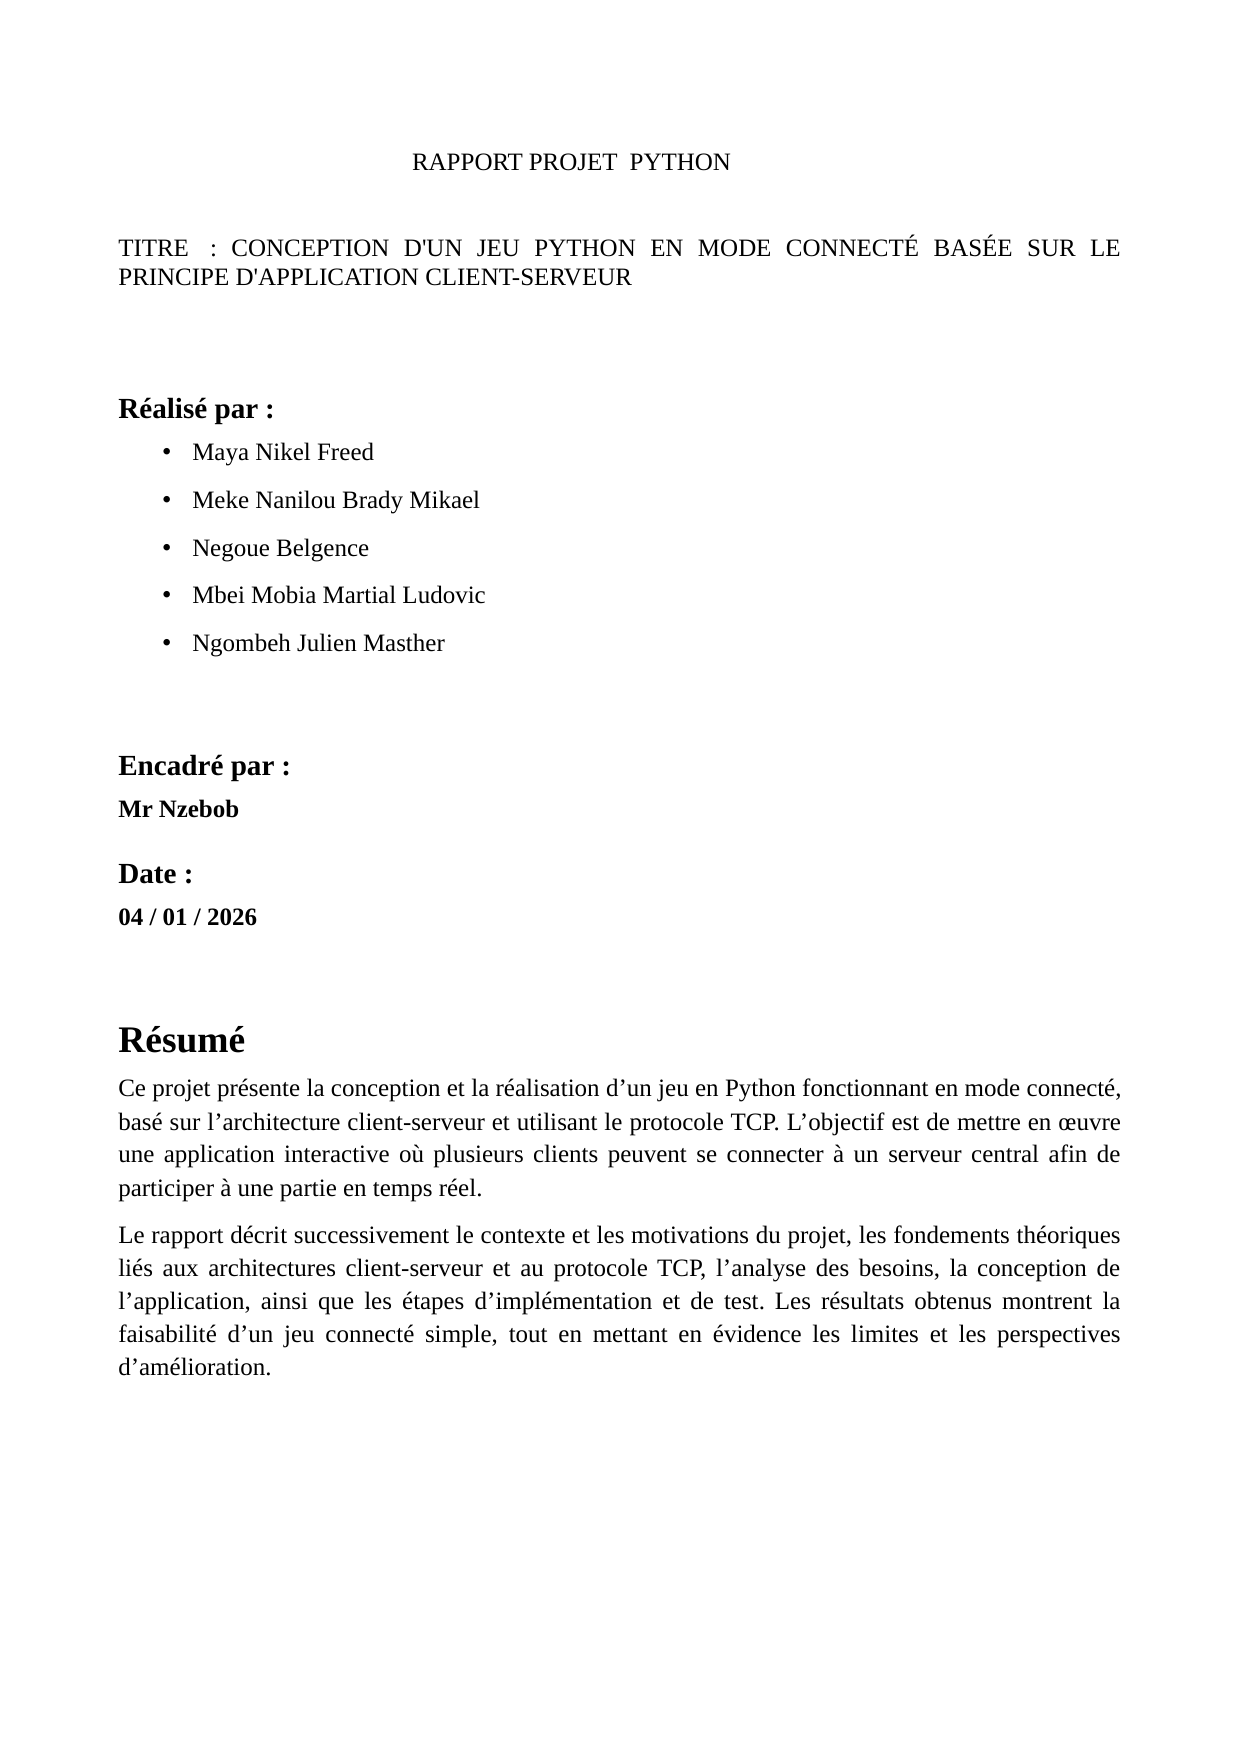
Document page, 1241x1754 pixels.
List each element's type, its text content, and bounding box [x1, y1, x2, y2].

list Ngombeh Julien Masther [162, 628, 1122, 657]
subtitle Résumé [118, 1018, 1122, 1061]
subtitle Encadré par : [118, 748, 1122, 781]
text 04 / 01 / 2026 [118, 902, 1122, 931]
text Mr Nzebob [118, 794, 1122, 822]
text Ce projet présente la conception et la réalisation d’un jeu en Python fonctionnant en mode connecté, basé sur l’architecture client-serveur et utilisant le protocole TCP. L’objectif est de mettre en œuvre une application interactive où plusieurs clients peuvent se connecter à un serveur central afin de participer à une partie en temps réel. [118, 1073, 1122, 1201]
subtitle Réalisé par : [118, 391, 1122, 425]
text RAPPORT PROJET PYTHON [118, 147, 1122, 176]
text Le rapport décrit successivement le contexte et les motivations du projet, les fondements théoriques liés aux architectures client-serveur et au protocole TCP, l’analyse des besoins, la conception de l’application, ainsi que les étapes d’implémentation et de test. Les résultats obtenus montrent la faisabilité d’un jeu connecté simple, tout en mettant en évidence les limites et les perspectives d’amélioration. [118, 1220, 1122, 1381]
list Mbei Mobia Martial Ludovic [162, 580, 1122, 609]
list Negoue Belgence [162, 533, 1122, 561]
list Meke Nanilou Brady Mikael [162, 485, 1122, 514]
subtitle Date : [118, 856, 1122, 889]
text TITRE : CONCEPTION D'UN JEU PYTHON EN MODE CONNECTÉ BASÉE SUR LE PRINCIPE D'APPLICATION CLIENT-SERVEUR [118, 233, 1122, 291]
list Maya Nikel Freed [162, 437, 1122, 466]
